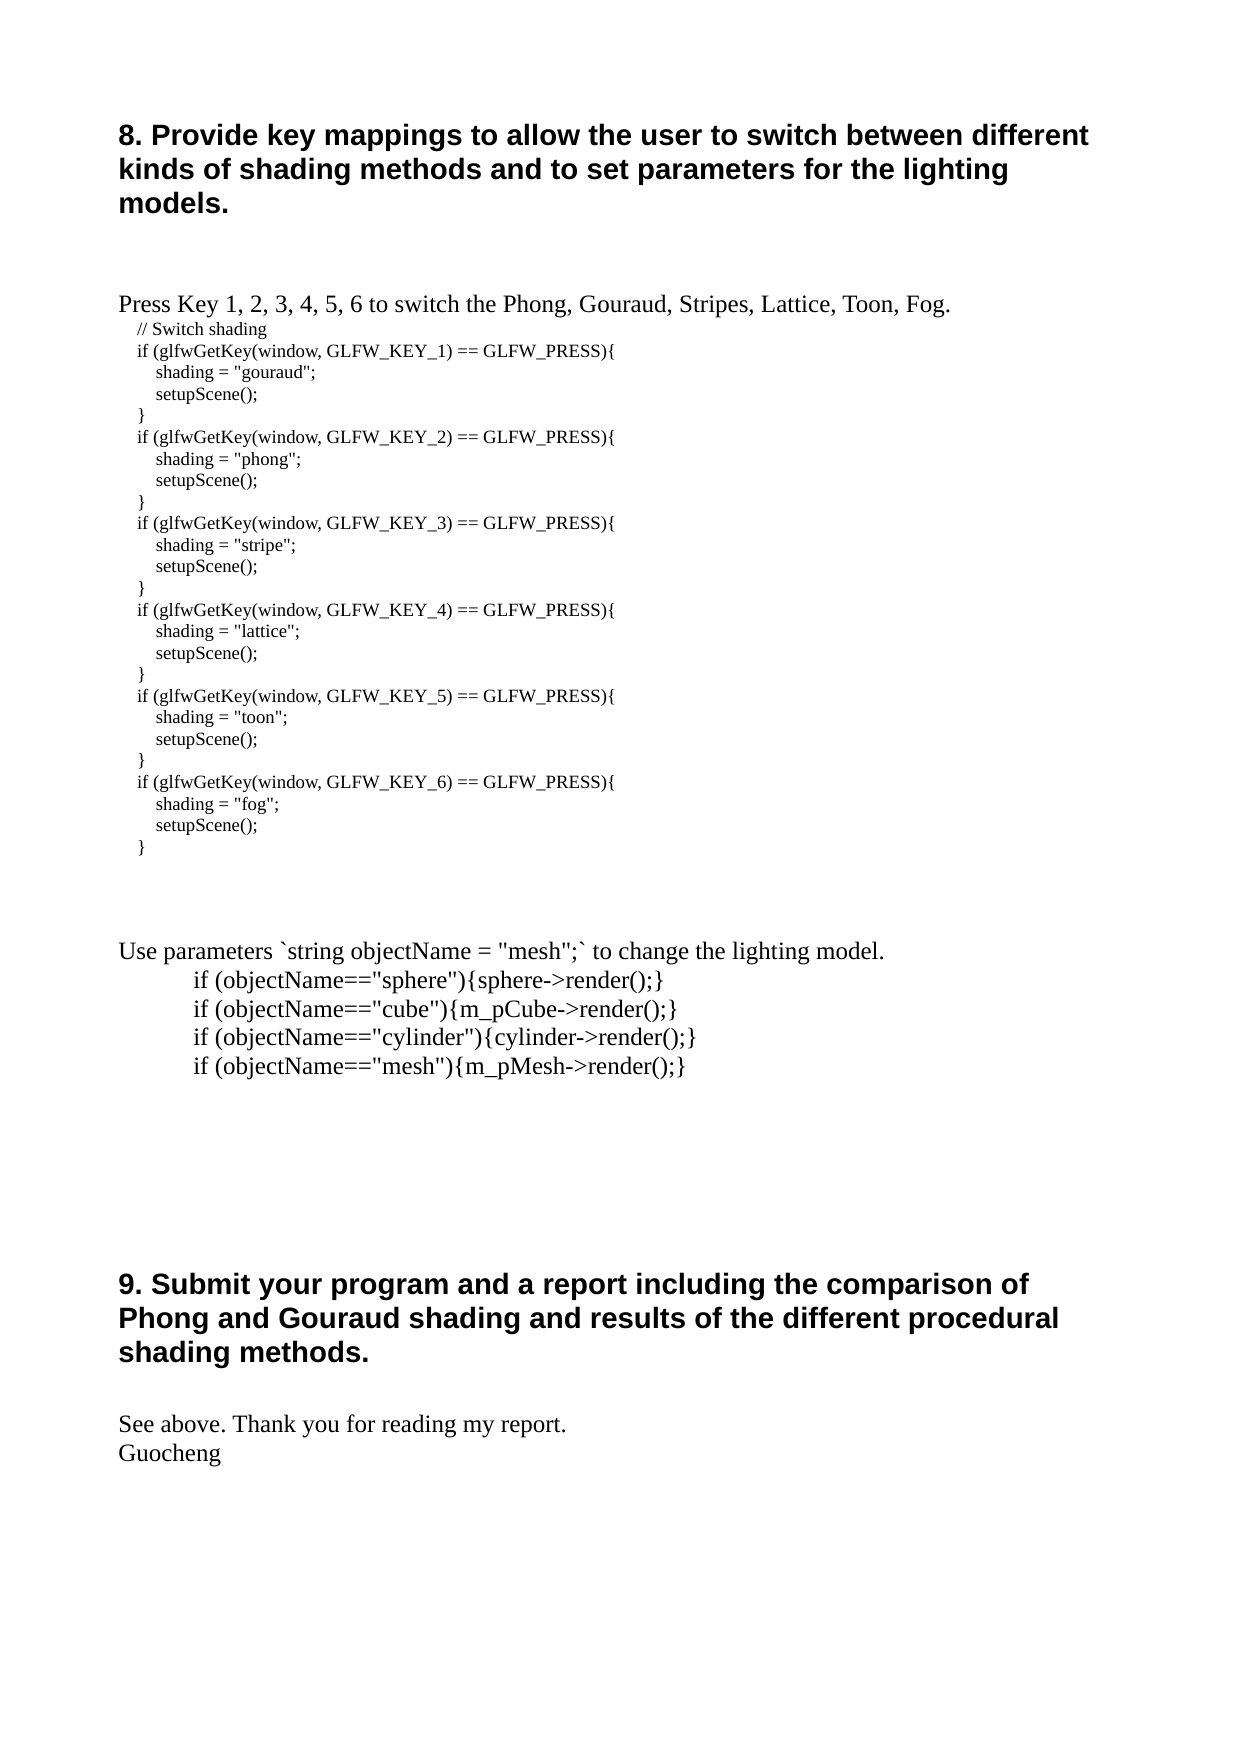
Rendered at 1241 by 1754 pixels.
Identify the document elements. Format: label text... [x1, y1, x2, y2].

text shading = "lattice"; [118, 620, 1122, 642]
text if (glfwGetKey(window, GLFW_KEY_3) == GLFW_PRESS){ [118, 512, 1122, 534]
text if (objectName=="cylinder"){cylinder->render();} [118, 1022, 1122, 1051]
text if (objectName=="mesh"){m_pMesh->render();} [118, 1051, 1122, 1080]
text Press Key 1, 2, 3, 4, 5, 6 to switch the Phong, Gouraud, Stripes, Lattice, Toon, Fog. [118, 289, 1122, 318]
text Use parameters `string objectName = "mesh";` to change the lighting model. [118, 936, 1122, 965]
text if (glfwGetKey(window, GLFW_KEY_2) == GLFW_PRESS){ [118, 426, 1122, 447]
text setupScene(); [118, 728, 1122, 749]
subtitle 8. Provide key mappings to allow the user to switch between different kinds of shading methods and to set parameters for the lighting models. [118, 118, 1122, 219]
text See above. Thank you for reading my report. [118, 1409, 1122, 1438]
text setupScene(); [118, 814, 1122, 836]
text } [118, 577, 1122, 598]
text if (glfwGetKey(window, GLFW_KEY_5) == GLFW_PRESS){ [118, 685, 1122, 706]
text shading = "toon"; [118, 706, 1122, 728]
text setupScene(); [118, 642, 1122, 663]
text if (objectName=="cube"){m_pCube->render();} [118, 994, 1122, 1022]
text // Switch shading [118, 318, 1122, 340]
text shading = "phong"; [118, 447, 1122, 469]
text if (glfwGetKey(window, GLFW_KEY_4) == GLFW_PRESS){ [118, 598, 1122, 620]
text Guocheng [118, 1438, 1122, 1467]
text if (objectName=="sphere"){sphere->render();} [118, 965, 1122, 994]
text } [118, 404, 1122, 426]
subtitle 9. Submit your program and a report including the comparison of Phong and Gouraud shading and results of the different procedural shading methods. [118, 1267, 1122, 1368]
text shading = "stripe"; [118, 534, 1122, 555]
text shading = "fog"; [118, 792, 1122, 814]
text setupScene(); [118, 555, 1122, 577]
text shading = "gouraud"; [118, 361, 1122, 383]
text if (glfwGetKey(window, GLFW_KEY_1) == GLFW_PRESS){ [118, 340, 1122, 361]
text } [118, 836, 1122, 857]
text } [118, 749, 1122, 771]
text setupScene(); [118, 383, 1122, 404]
text } [118, 491, 1122, 512]
text if (glfwGetKey(window, GLFW_KEY_6) == GLFW_PRESS){ [118, 771, 1122, 792]
text } [118, 663, 1122, 685]
text setupScene(); [118, 469, 1122, 491]
